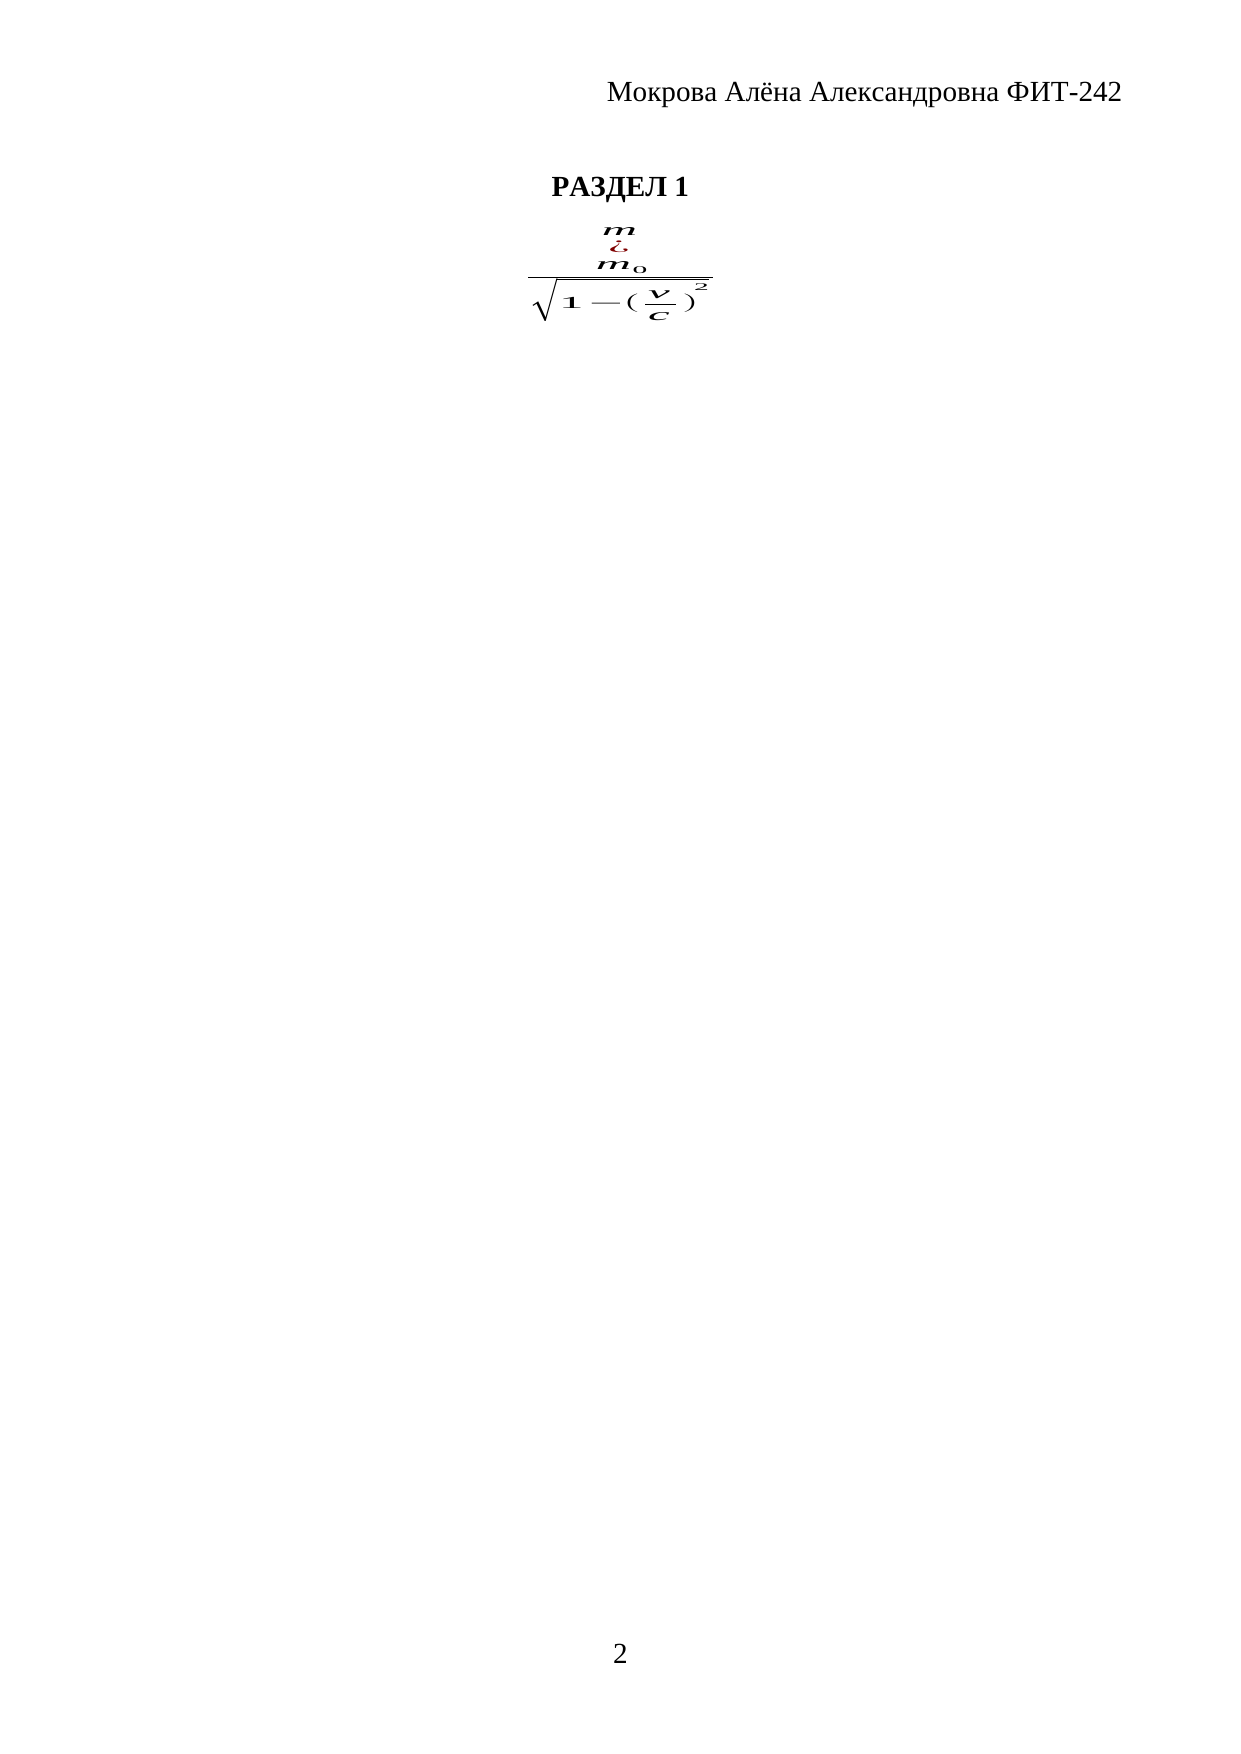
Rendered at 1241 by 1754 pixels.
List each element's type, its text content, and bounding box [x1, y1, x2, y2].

subtitle РАЗДЕЛ 1 [118, 169, 1122, 203]
